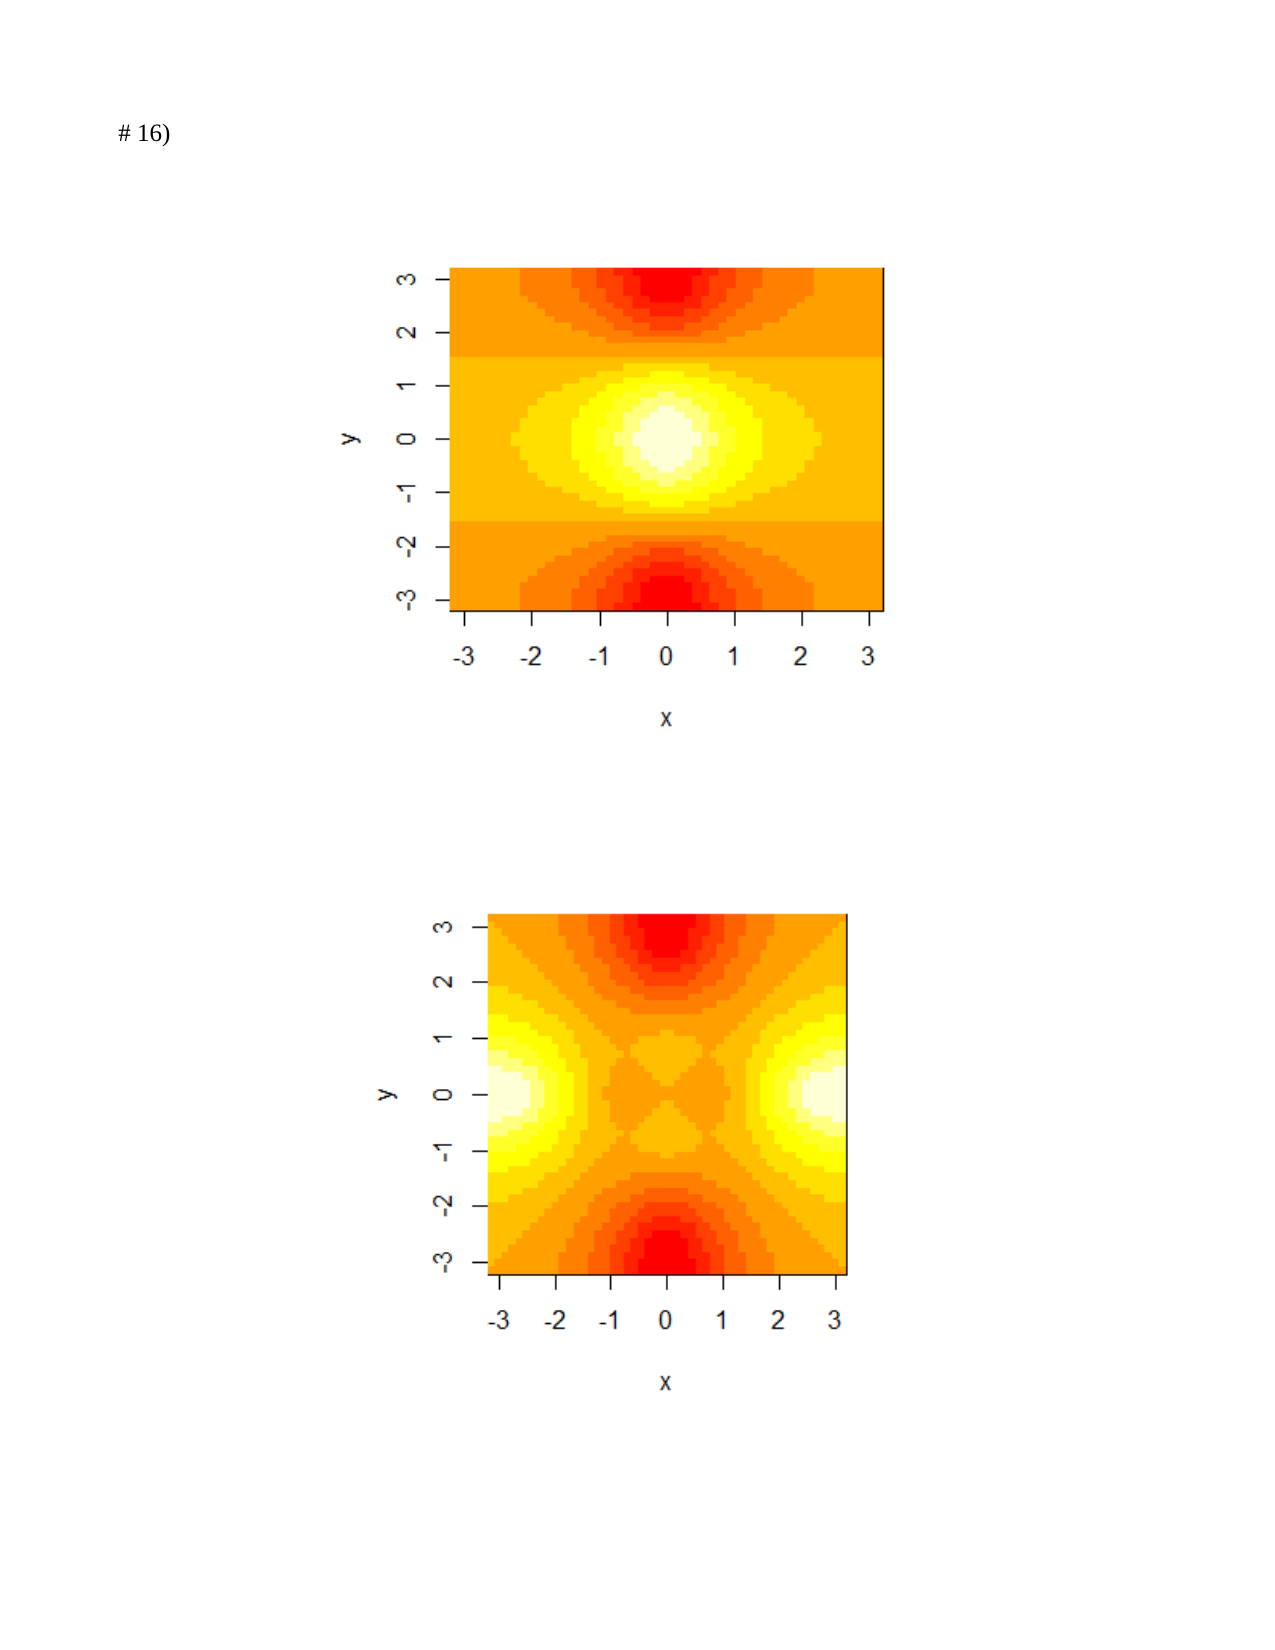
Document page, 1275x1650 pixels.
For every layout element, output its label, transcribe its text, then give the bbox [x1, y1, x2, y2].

picture [341, 792, 934, 1428]
picture [328, 146, 947, 764]
text # 16) [118, 118, 1157, 147]
